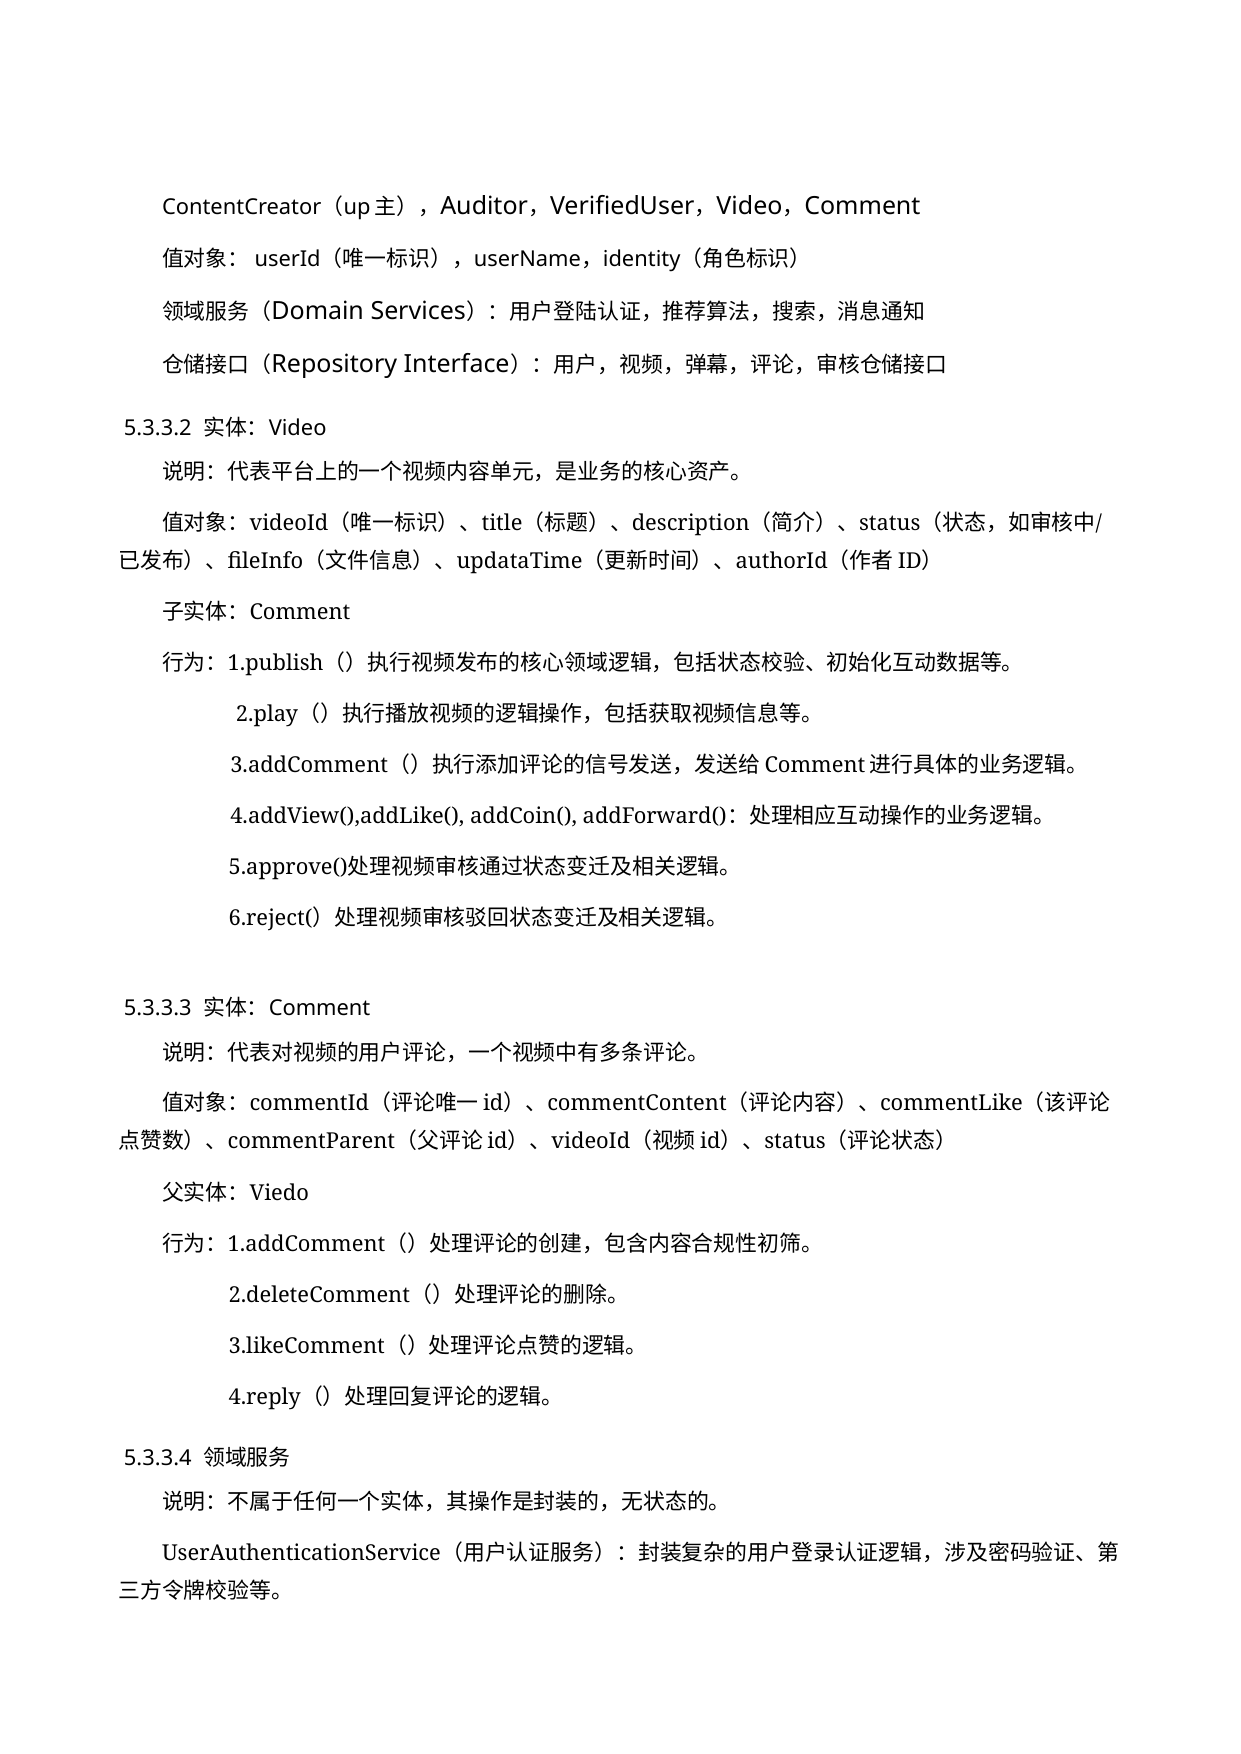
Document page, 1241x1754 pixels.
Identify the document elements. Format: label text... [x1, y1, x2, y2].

text 说明：代表平台上的一个视频内容单元，是业务的核心资产。 [118, 454, 1122, 486]
text 4.reply（）处理回复评论的逻辑。 [118, 1379, 1122, 1410]
subtitle 实体：Comment [118, 990, 1122, 1022]
text 3.addComment（）执行添加评论的信号发送，发送给Comment进行具体的业务逻辑。 [118, 747, 1122, 779]
text ContentCreator（up主），Auditor，VerifiedUser，Video，Comment [118, 188, 1122, 222]
text 仓储接口（Repository Interface）：用户，视频，弹幕，评论，审核仓储接口 [118, 346, 1122, 380]
text 值对象：commentId（评论唯一id）、commentContent（评论内容）、commentLike（该评论点赞数）、commentParent（父评论id）、videoId（视频id）、status（评论状态） [118, 1085, 1122, 1155]
text 子实体：Comment [118, 594, 1122, 626]
text 2.deleteComment（）处理评论的删除。 [118, 1277, 1122, 1308]
text 4.addView(),addLike(), addCoin(), addForward()：处理相应互动操作的业务逻辑。 [118, 798, 1122, 830]
text 领域服务（Domain Services）：用户登陆认证，推荐算法，搜索，消息通知 [118, 292, 1122, 326]
text 说明：代表对视频的用户评论，一个视频中有多条评论。 [118, 1034, 1122, 1066]
text 行为：1.publish（）执行视频发布的核心领域逻辑，包括状态校验、初始化互动数据等。 [118, 645, 1122, 677]
subtitle 领域服务 [118, 1439, 1122, 1471]
text 父实体：Viedo [118, 1174, 1122, 1206]
text 2.play（）执行播放视频的逻辑操作，包括获取视频信息等。 [118, 696, 1122, 728]
text 5.approve()处理视频审核通过状态变迁及相关逻辑。 [118, 849, 1122, 881]
text UserAuthenticationService（用户认证服务）：封装复杂的用户登录认证逻辑，涉及密码验证、第三方令牌校验等。 [118, 1535, 1122, 1604]
text 值对象： userId（唯一标识），userName，identity（角色标识） [118, 241, 1122, 273]
text 3.likeComment（）处理评论点赞的逻辑。 [118, 1328, 1122, 1359]
text 值对象：videoId（唯一标识）、title（标题）、description（简介）、status（状态，如审核中/已发布）、fileInfo（文件信息）、updataTime（更新时间）、authorId（作者ID） [118, 505, 1122, 575]
subtitle 实体：Video [118, 410, 1122, 441]
text 说明：不属于任何一个实体，其操作是封装的，无状态的。 [118, 1484, 1122, 1516]
text 6.reject(）处理视频审核驳回状态变迁及相关逻辑。 [118, 900, 1122, 932]
text 行为：1.addComment（）处理评论的创建，包含内容合规性初筛。 [118, 1226, 1122, 1257]
